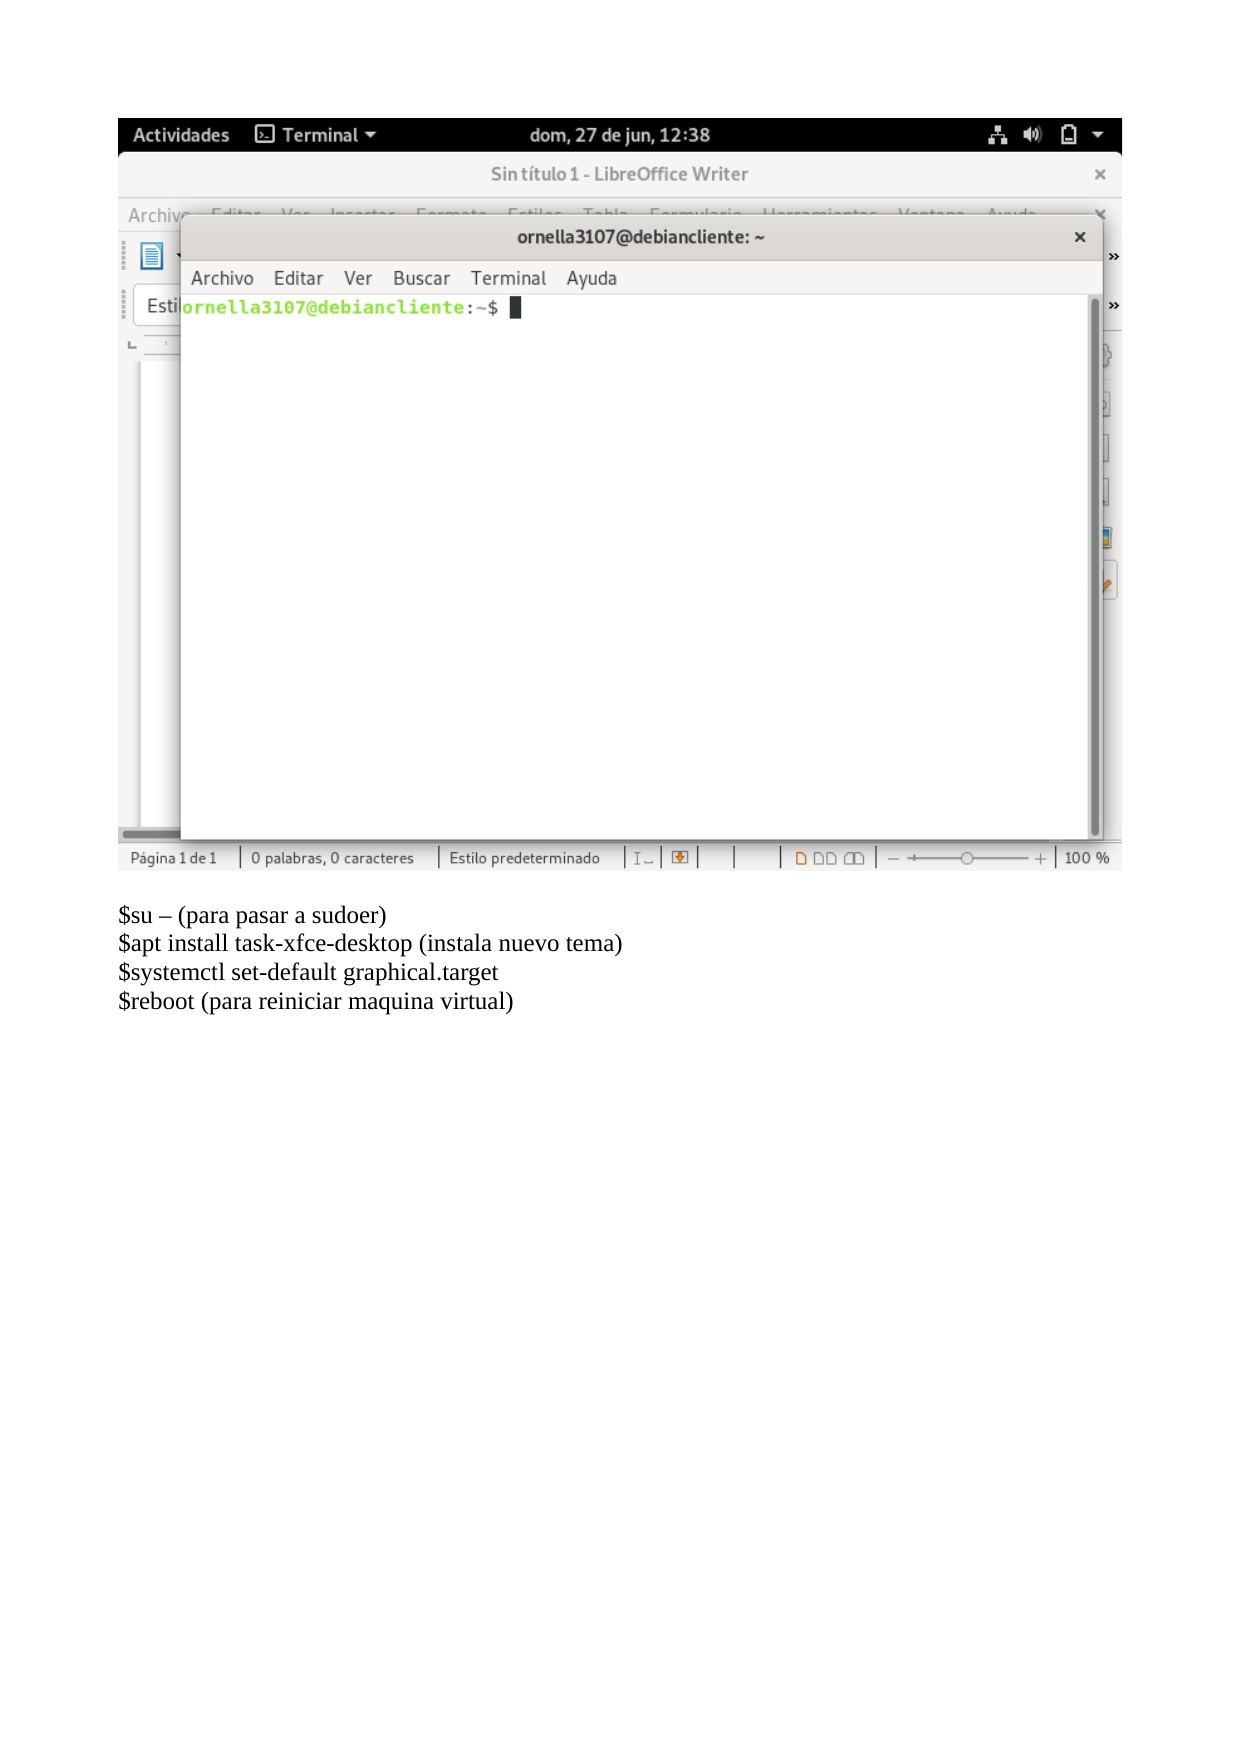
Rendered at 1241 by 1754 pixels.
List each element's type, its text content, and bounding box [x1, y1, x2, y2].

text $apt install task-xfce-desktop (instala nuevo tema) [118, 928, 1122, 957]
text $reboot (para reiniciar maquina virtual) [118, 986, 1122, 1015]
text $su – (para pasar a sudoer) [118, 900, 1122, 928]
text $systemctl set-default graphical.target [118, 957, 1122, 986]
